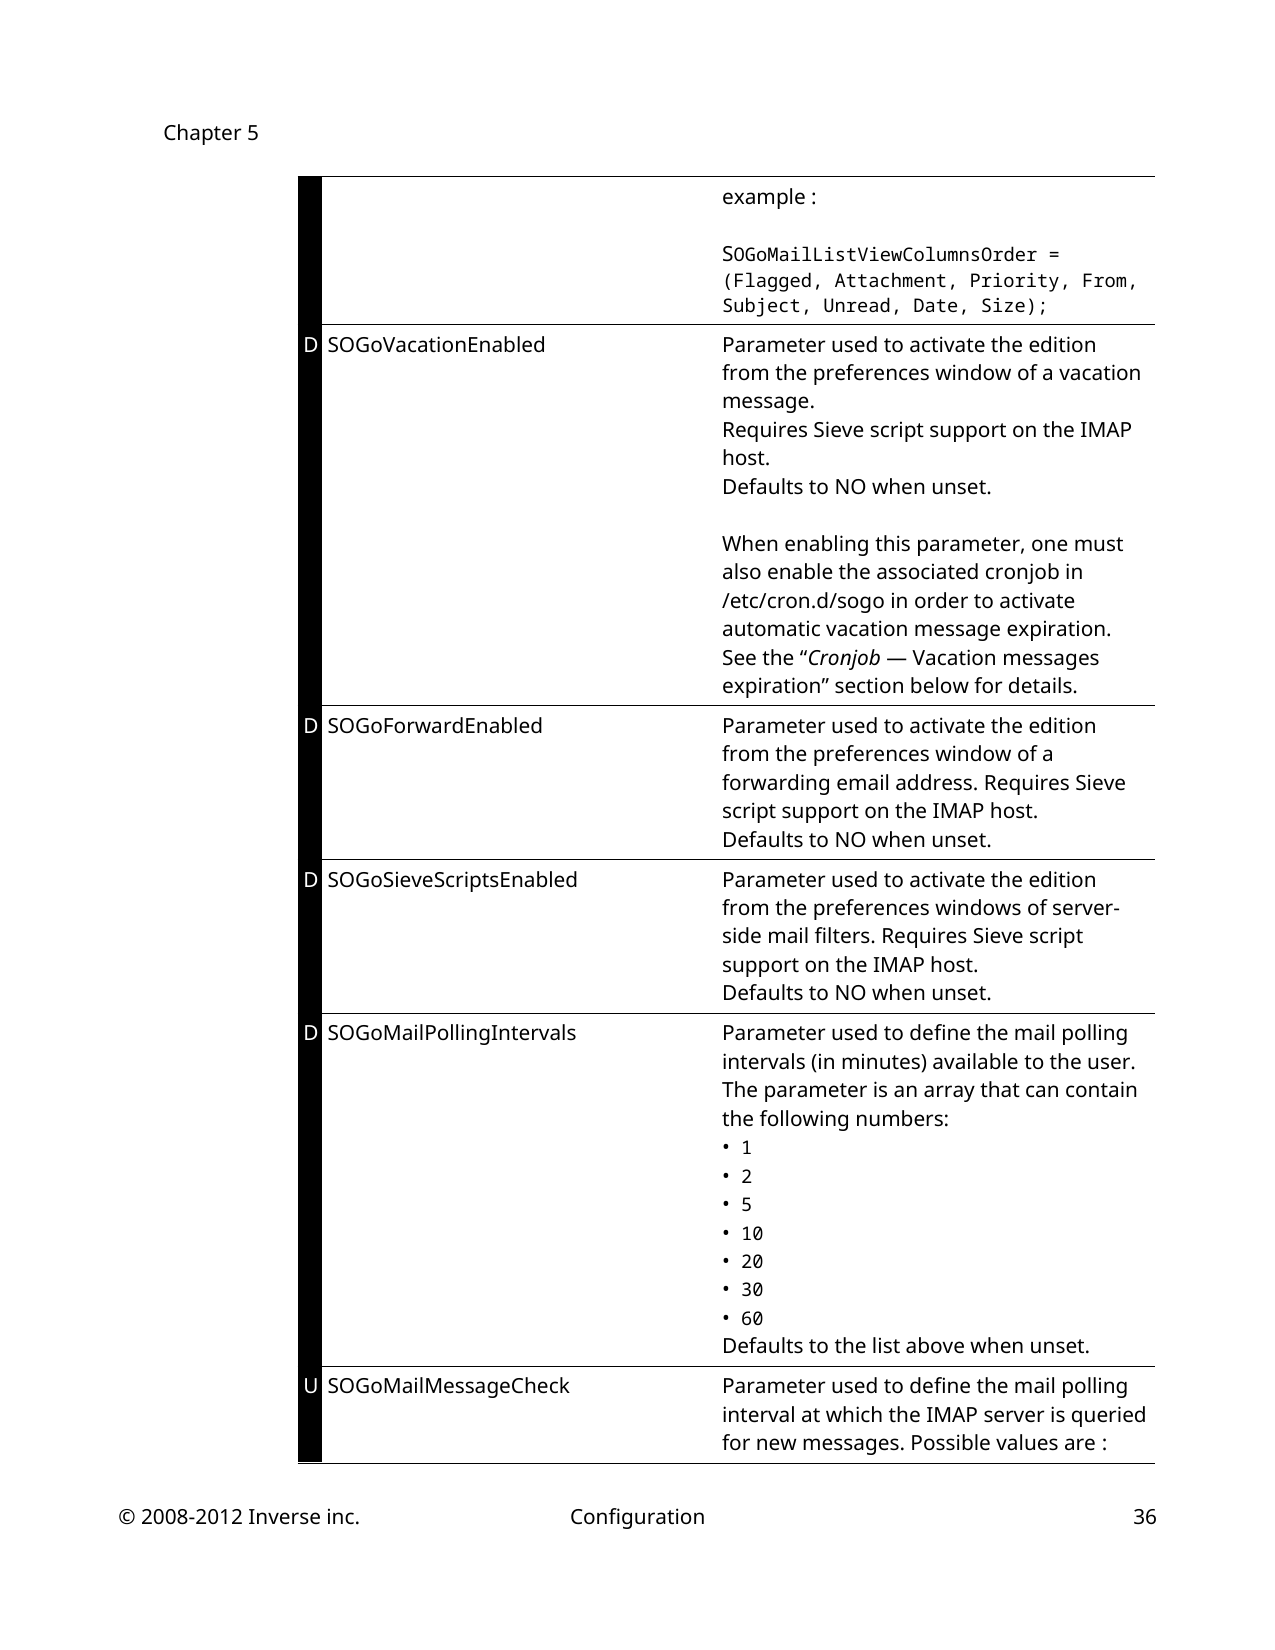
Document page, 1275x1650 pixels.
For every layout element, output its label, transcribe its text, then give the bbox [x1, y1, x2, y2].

table_cell Parameter used to define the mail polling intervals (in minutes) available to the user. The parameter is an array that can contain the following numbers: • 1 • 2 • 5 • 10 • 20 • 30 • 60 Defaults to the list above when unset. [716, 1014, 1155, 1366]
table_cell D [298, 1014, 322, 1366]
table_cell SOGoForwardEnabled [322, 706, 716, 859]
table_cell Parameter used to activate the edition from the preferences windows of server-side mail filters. Requires Sieve script support on the IMAP host. Defaults to NO when unset. [716, 860, 1155, 1013]
table_cell example : SOGoMailListViewColumnsOrder = (Flagged, Attachment, Priority, From, Subject, Unread, Date, Size); [716, 177, 1155, 324]
table_cell SOGoMailPollingIntervals [322, 1014, 716, 1366]
table_cell Parameter used to activate the edition from the preferences window of a vacation message. Requires Sieve script support on the IMAP host. Defaults to NO when unset. When enabling this parameter, one must also enable the associated cronjob in /etc/cron.d/sogo in order to activate automatic vacation message expiration. See the “Cronjob — Vacation messages expiration” section below for details. [716, 325, 1155, 705]
table_cell SOGoSieveScriptsEnabled [322, 860, 716, 1013]
table_cell U [298, 1367, 322, 1462]
table_cell Parameter used to activate the edition from the preferences window of a forwarding email address. Requires Sieve script support on the IMAP host. Defaults to NO when unset. [716, 706, 1155, 859]
table_cell D [298, 860, 322, 1013]
table_cell D [298, 706, 322, 859]
table_cell [322, 177, 716, 324]
table_cell [298, 177, 322, 324]
table_cell SOGoVacationEnabled [322, 325, 716, 705]
table_cell D [298, 325, 322, 705]
table_cell Parameter used to define the mail polling interval at which the IMAP server is queried for new messages. Possible values are : [716, 1367, 1155, 1462]
table_cell SOGoMailMessageCheck [322, 1367, 716, 1462]
